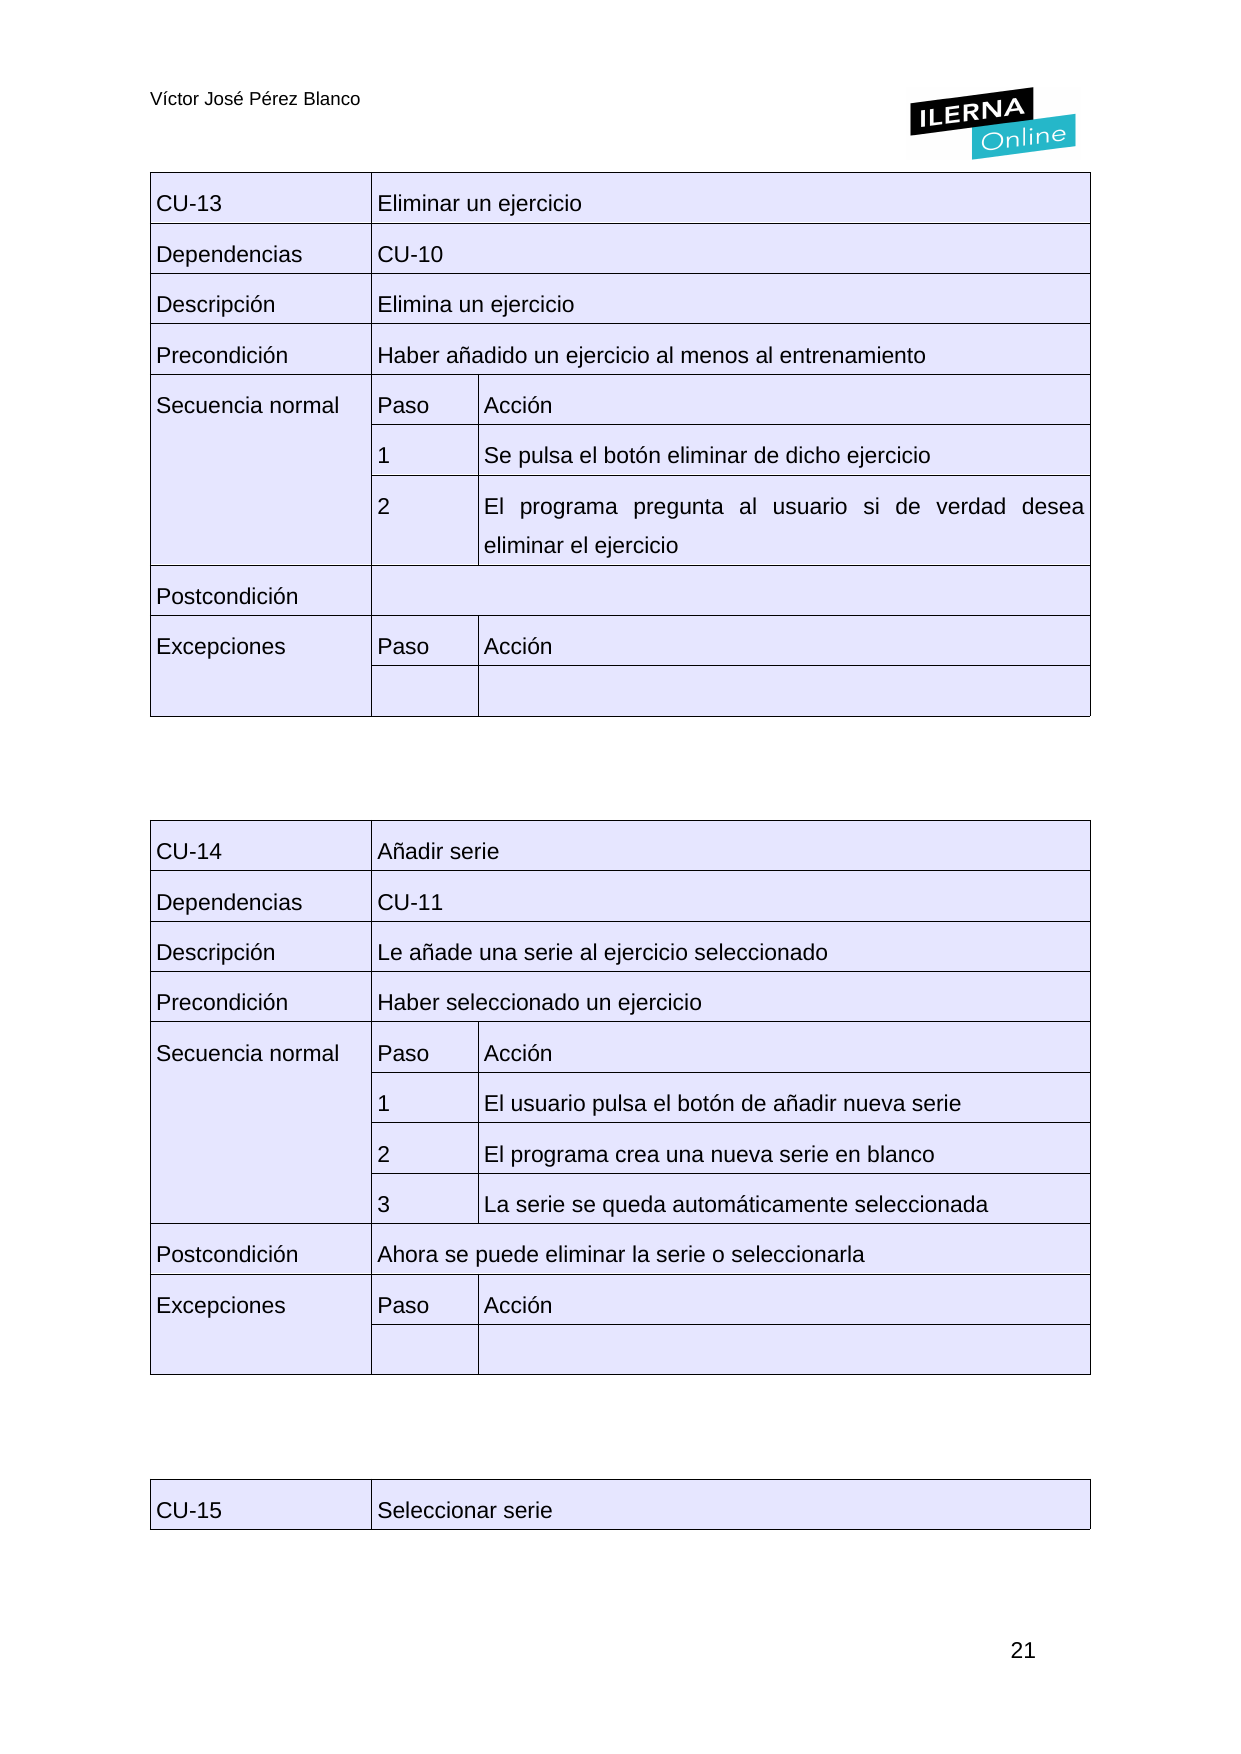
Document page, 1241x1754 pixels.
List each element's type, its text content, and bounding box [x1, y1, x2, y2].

table_cell Le añade una serie al ejercicio seleccionado [372, 922, 1090, 971]
table_cell 2 [372, 476, 478, 564]
table_cell Paso [372, 1275, 478, 1324]
table_cell El programa crea una nueva serie en blanco [479, 1123, 1090, 1173]
table_cell Descripción [151, 922, 371, 971]
table_cell El programa pregunta al usuario si de verdad desea eliminar el ejercicio [479, 476, 1090, 564]
table_cell Excepciones [151, 616, 371, 716]
table_cell Acción [479, 375, 1090, 424]
table_cell 3 [372, 1174, 478, 1223]
table_cell Ahora se puede eliminar la serie o seleccionarla [372, 1224, 1090, 1273]
table_cell Paso [372, 1022, 478, 1072]
table_cell Se pulsa el botón eliminar de dicho ejercicio [479, 425, 1090, 474]
table_cell 1 [372, 425, 478, 474]
table_cell Postcondición [151, 566, 371, 615]
table_cell Acción [479, 616, 1090, 665]
table_header CU-15 [151, 1480, 371, 1529]
table_cell Paso [372, 616, 478, 665]
table_header Eliminar un ejercicio [372, 173, 1090, 222]
table_cell Precondición [151, 324, 371, 374]
table_cell El usuario pulsa el botón de añadir nueva serie [479, 1073, 1090, 1122]
table_header CU-14 [151, 821, 371, 870]
table_cell Haber añadido un ejercicio al menos al entrenamiento [372, 324, 1090, 374]
table_cell [372, 566, 1090, 615]
table_cell Precondición [151, 972, 371, 1021]
table_cell Postcondición [151, 1224, 371, 1273]
table_cell Descripción [151, 274, 371, 323]
table_cell Acción [479, 1022, 1090, 1072]
table_header CU-13 [151, 173, 371, 222]
table_cell [372, 666, 478, 716]
picture [905, 87, 1082, 160]
table_cell Haber seleccionado un ejercicio [372, 972, 1090, 1021]
table_cell [479, 1325, 1090, 1374]
table_cell Acción [479, 1275, 1090, 1324]
table_header Añadir serie [372, 821, 1090, 870]
table_cell 2 [372, 1123, 478, 1173]
table_cell Secuencia normal [151, 375, 371, 564]
table_cell CU-10 [372, 224, 1090, 273]
table_cell La serie se queda automáticamente seleccionada [479, 1174, 1090, 1223]
table_cell 1 [372, 1073, 478, 1122]
table_cell Paso [372, 375, 478, 424]
table_header Seleccionar serie [372, 1480, 1090, 1529]
table_cell Elimina un ejercicio [372, 274, 1090, 323]
table_cell Secuencia normal [151, 1022, 371, 1223]
table_cell [372, 1325, 478, 1374]
table_cell [479, 666, 1090, 716]
table_cell Excepciones [151, 1275, 371, 1374]
table_cell Dependencias [151, 871, 371, 921]
table_cell CU-11 [372, 871, 1090, 921]
table_cell Dependencias [151, 224, 371, 273]
